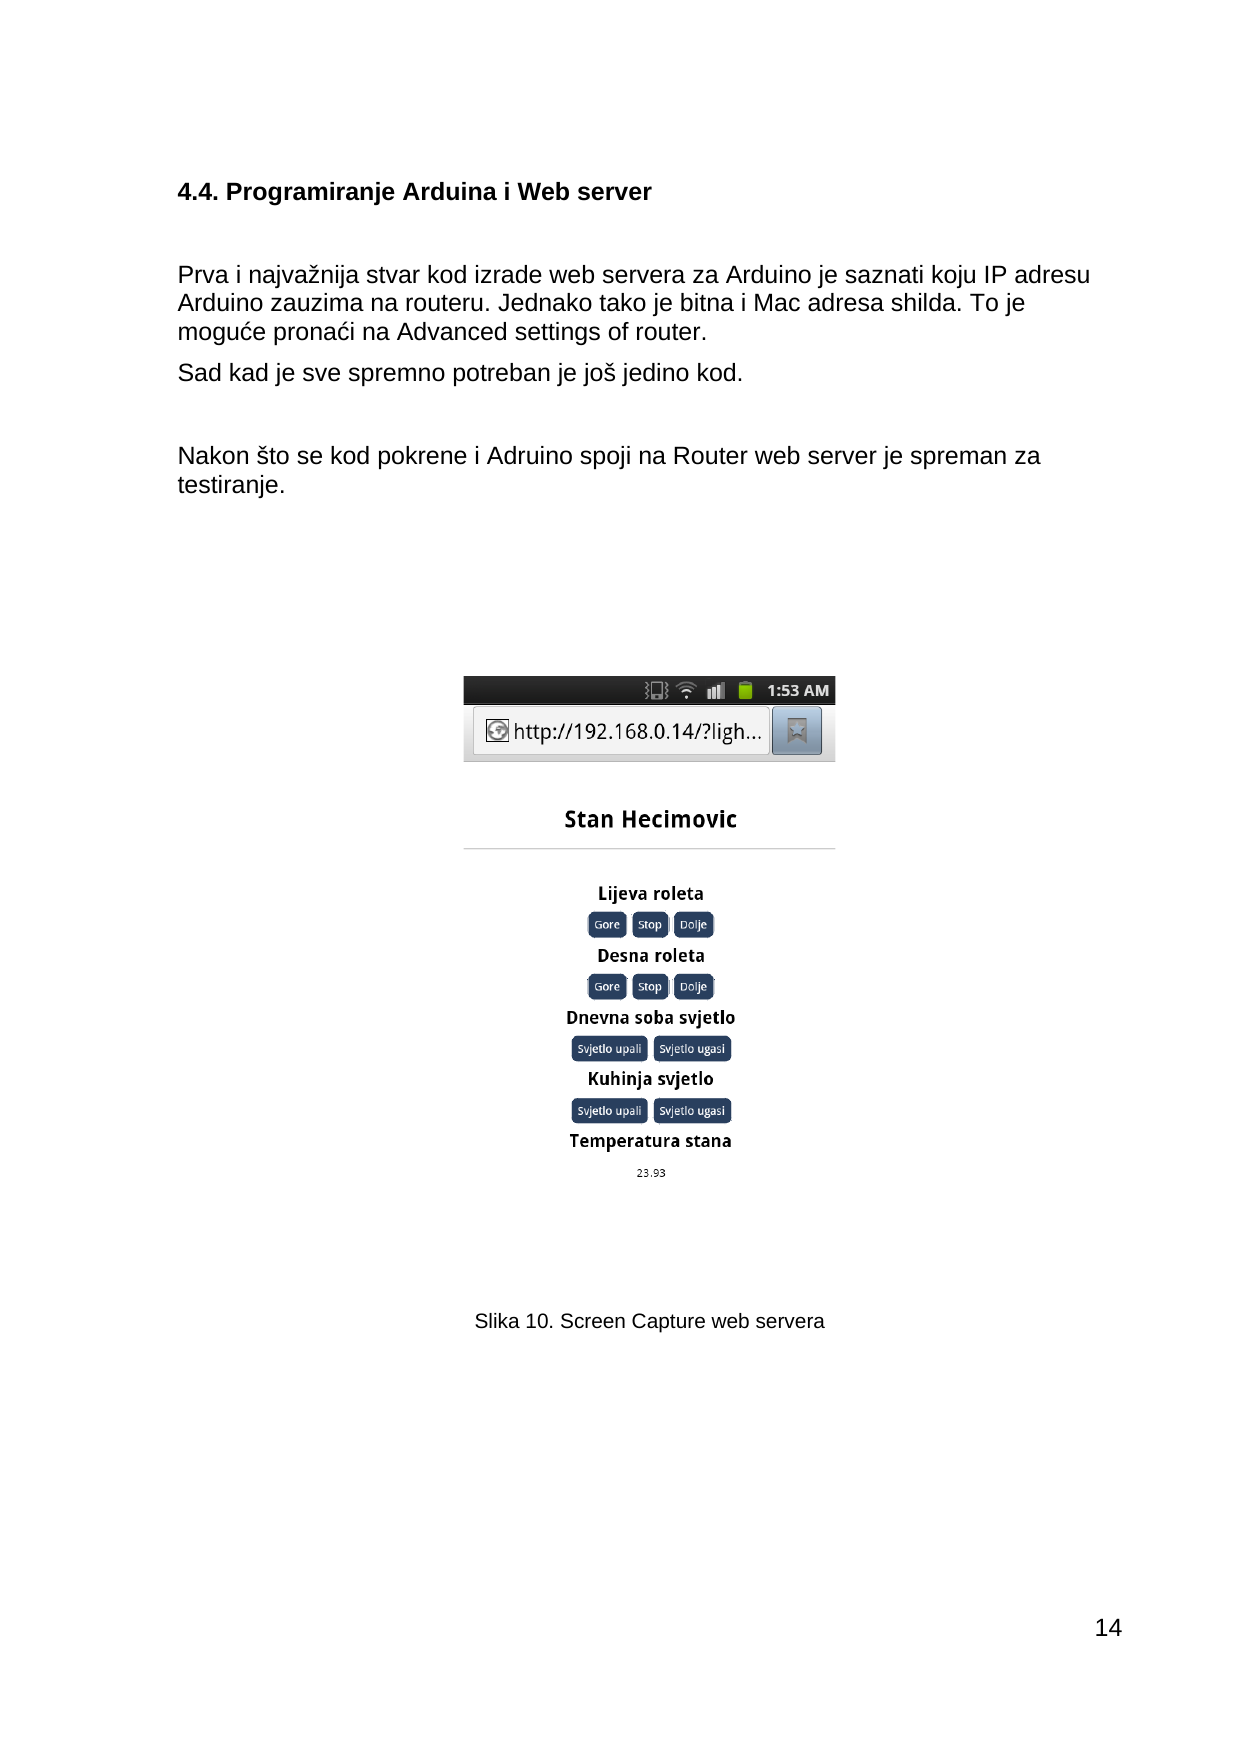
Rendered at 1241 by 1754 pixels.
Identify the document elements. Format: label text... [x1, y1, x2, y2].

text Prva i najvažnija stvar kod izrade web servera za Arduino je saznati koju IP adresu Arduino zauzima na routeru. Jednako tako je bitna i Mac adresa shilda. To je moguće pronaći na Advanced settings of router. [177, 260, 1122, 346]
text Nakon što se kod pokrene i Adruino spoji na Router web server je spreman za testiranje. [177, 441, 1122, 498]
text 4.4. Programiranje Arduina i Web server [177, 177, 1122, 206]
text Sad kad je sve spremno potreban je još jedino kod. [177, 358, 1122, 387]
text Slika 10. Screen Capture web servera [177, 1308, 1122, 1332]
picture [463, 676, 836, 1296]
